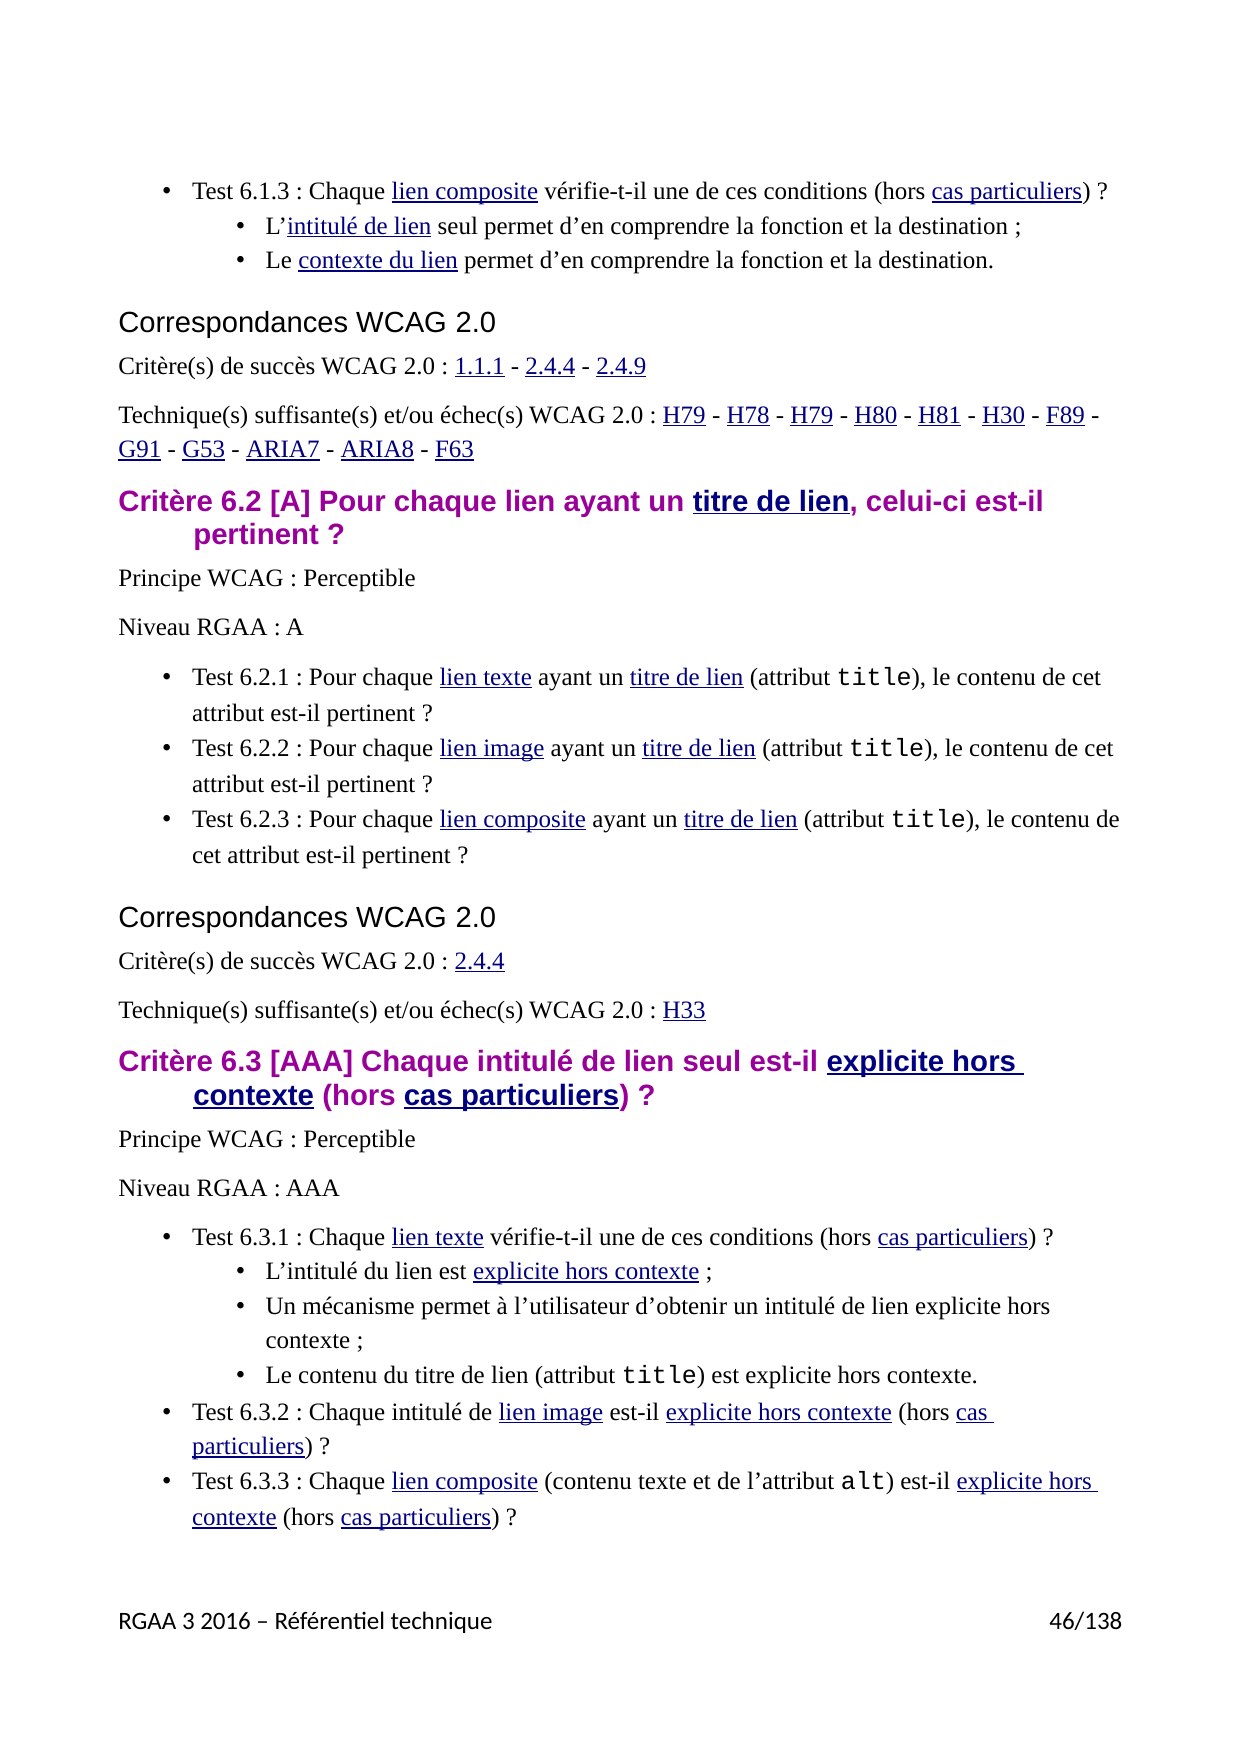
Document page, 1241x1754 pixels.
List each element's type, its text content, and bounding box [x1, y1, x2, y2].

subtitle Critère 6.2 [A] Pour chaque lien ayant un titre de lien, celui-ci est-il pertinent ? [118, 483, 1122, 551]
text Principe WCAG : Perceptible [118, 563, 1122, 592]
list Le contenu du titre de lien (attribut title) est explicite hors contexte. [236, 1360, 1122, 1391]
text Niveau RGAA : A [118, 612, 1122, 641]
list Test 6.2.2 : Pour chaque lien image ayant un titre de lien (attribut title), le contenu de cet attribut est-il pertinent ? [162, 733, 1122, 798]
list Un mécanisme permet à l’utilisateur d’obtenir un intitulé de lien explicite hors contexte ; [236, 1291, 1122, 1354]
text Critère(s) de succès WCAG 2.0 : 2.4.4 [118, 946, 1122, 974]
text Principe WCAG : Perceptible [118, 1124, 1122, 1153]
list Test 6.2.1 : Pour chaque lien texte ayant un titre de lien (attribut title), le contenu de cet attribut est-il pertinent ? [162, 662, 1122, 727]
subtitle Correspondances WCAG 2.0 [118, 305, 1122, 338]
list Test 6.3.1 : Chaque lien texte vérifie-t-il une de ces conditions (hors cas particuliers) ? [162, 1222, 1122, 1251]
text Critère(s) de succès WCAG 2.0 : 1.1.1 - 2.4.4 - 2.4.9 [118, 351, 1122, 379]
list L’intitulé du lien est explicite hors contexte ; [236, 1256, 1122, 1285]
text Technique(s) suffisante(s) et/ou échec(s) WCAG 2.0 : H79 - H78 - H79 - H80 - H81 - H30 - F89 - G91 - G53 - ARIA7 - ARIA8 - F63 [118, 400, 1122, 463]
subtitle Critère 6.3 [AAA] Chaque intitulé de lien seul est-il explicite hors contexte (hors cas particuliers) ? [118, 1044, 1122, 1111]
list Test 6.2.3 : Pour chaque lien composite ayant un titre de lien (attribut title), le contenu de cet attribut est-il pertinent ? [162, 804, 1122, 869]
list Test 6.3.2 : Chaque intitulé de lien image est-il explicite hors contexte (hors cas particuliers) ? [162, 1397, 1122, 1460]
list Test 6.1.3 : Chaque lien composite vérifie-t-il une de ces conditions (hors cas particuliers) ? [162, 176, 1122, 205]
list Le contexte du lien permet d’en comprendre la fonction et la destination. [236, 245, 1122, 274]
text Niveau RGAA : AAA [118, 1173, 1122, 1202]
list Test 6.3.3 : Chaque lien composite (contenu texte et de l’attribut alt) est-il explicite hors contexte (hors cas particuliers) ? [162, 1466, 1122, 1531]
subtitle Correspondances WCAG 2.0 [118, 900, 1122, 933]
list L’intitulé de lien seul permet d’en comprendre la fonction et la destination ; [236, 211, 1122, 239]
text Technique(s) suffisante(s) et/ou échec(s) WCAG 2.0 : H33 [118, 995, 1122, 1023]
